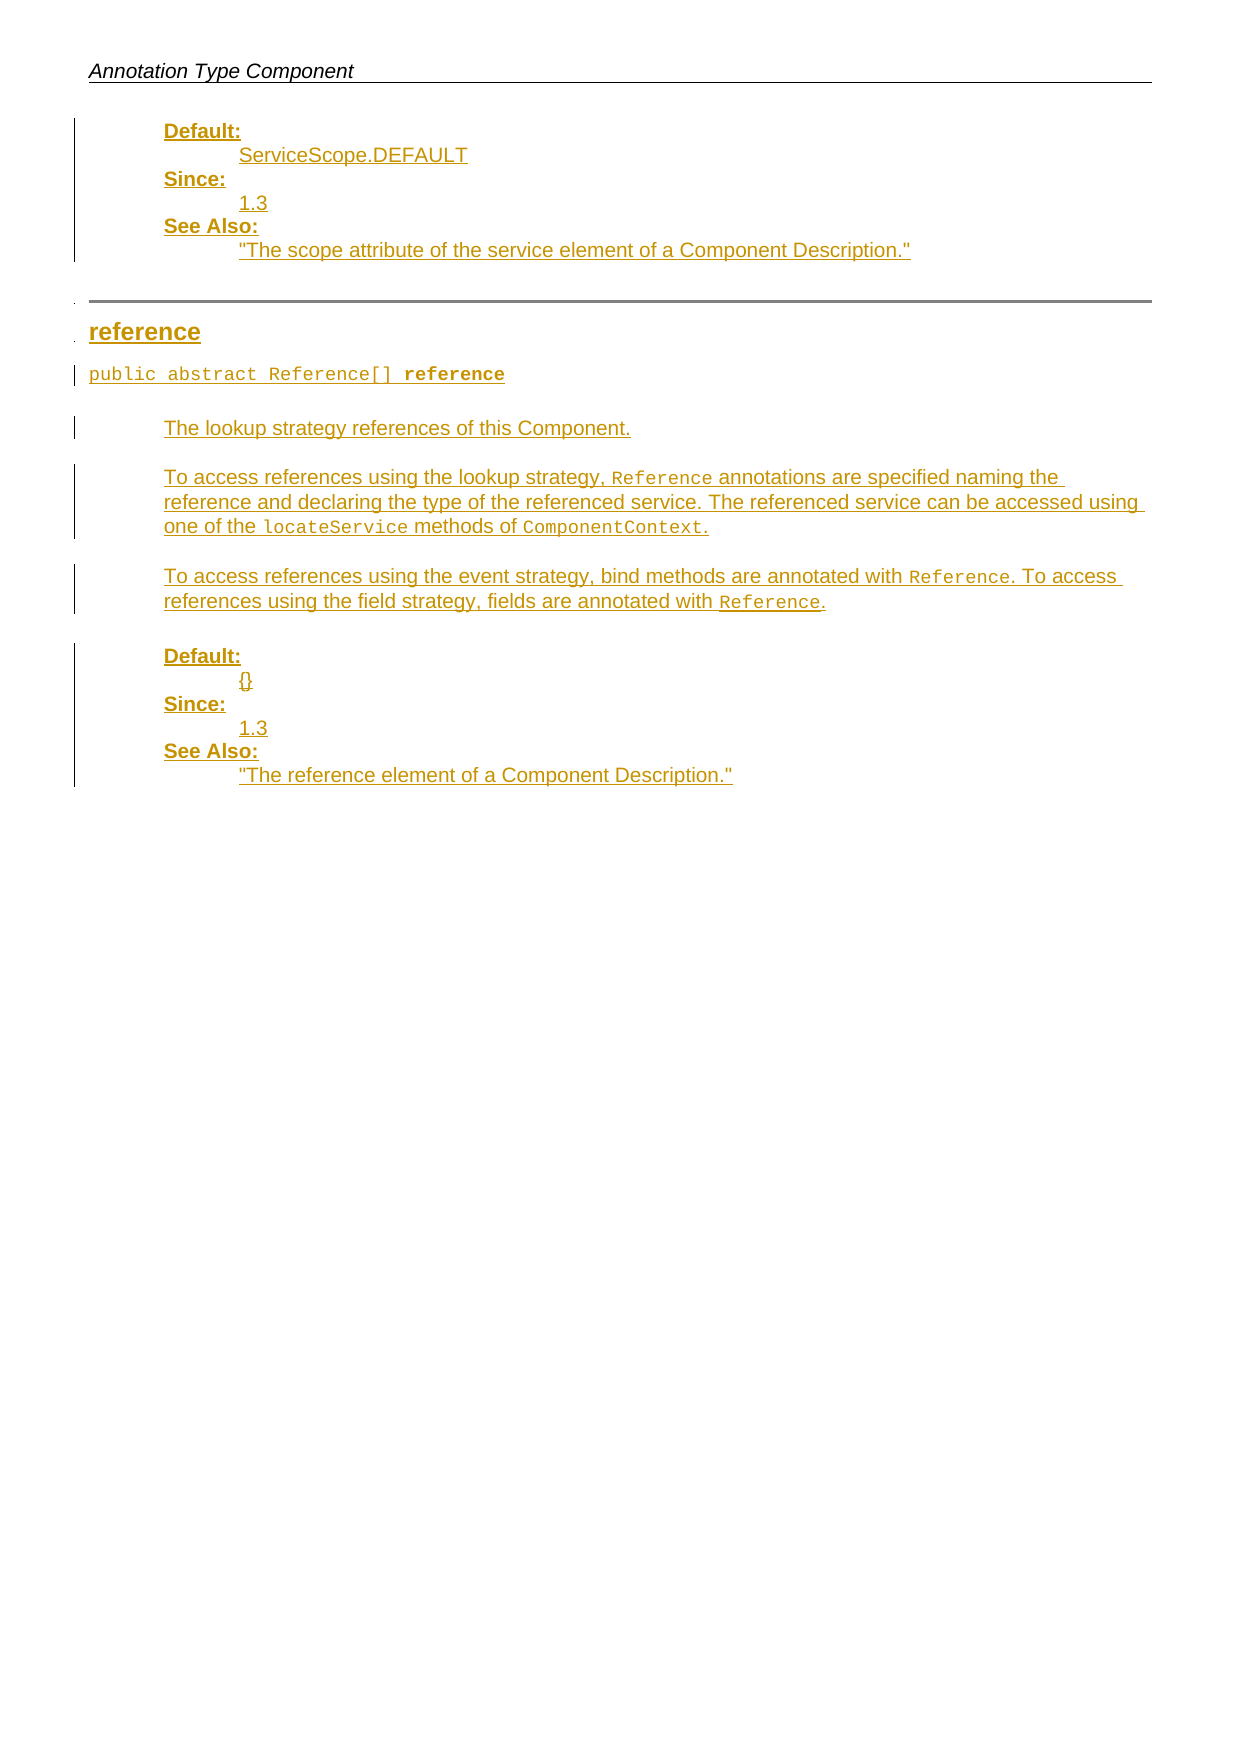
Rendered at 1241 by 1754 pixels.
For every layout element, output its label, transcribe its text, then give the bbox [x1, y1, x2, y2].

text The lookup strategy references of this Component. [163, 416, 1152, 439]
text To access references using the lookup strategy, Reference annotations are specified naming the reference and declaring the type of the referenced service. The referenced service can be accessed using one of the locateService methods of ComponentContext. [163, 464, 1152, 539]
text See Also: [163, 214, 1152, 238]
text To access references using the event strategy, bind methods are annotated with Reference. To access references using the field strategy, fields are annotated with Reference. [163, 564, 1152, 614]
text 1.3 [238, 715, 1152, 739]
text {} [238, 667, 1152, 691]
text 1.3 [238, 190, 1152, 214]
text Default: [163, 643, 1152, 667]
text "The scope attribute of the service element of a Component Description." [238, 238, 1152, 262]
text Since: [163, 166, 1152, 190]
text See Also: [163, 739, 1152, 763]
text ServiceScope.DEFAULT [238, 142, 1152, 166]
text public abstract Reference[] reference [88, 365, 1152, 386]
text "The reference element of a Component Description." [238, 763, 1152, 787]
text Default: [163, 118, 1152, 142]
text Since: [163, 691, 1152, 715]
